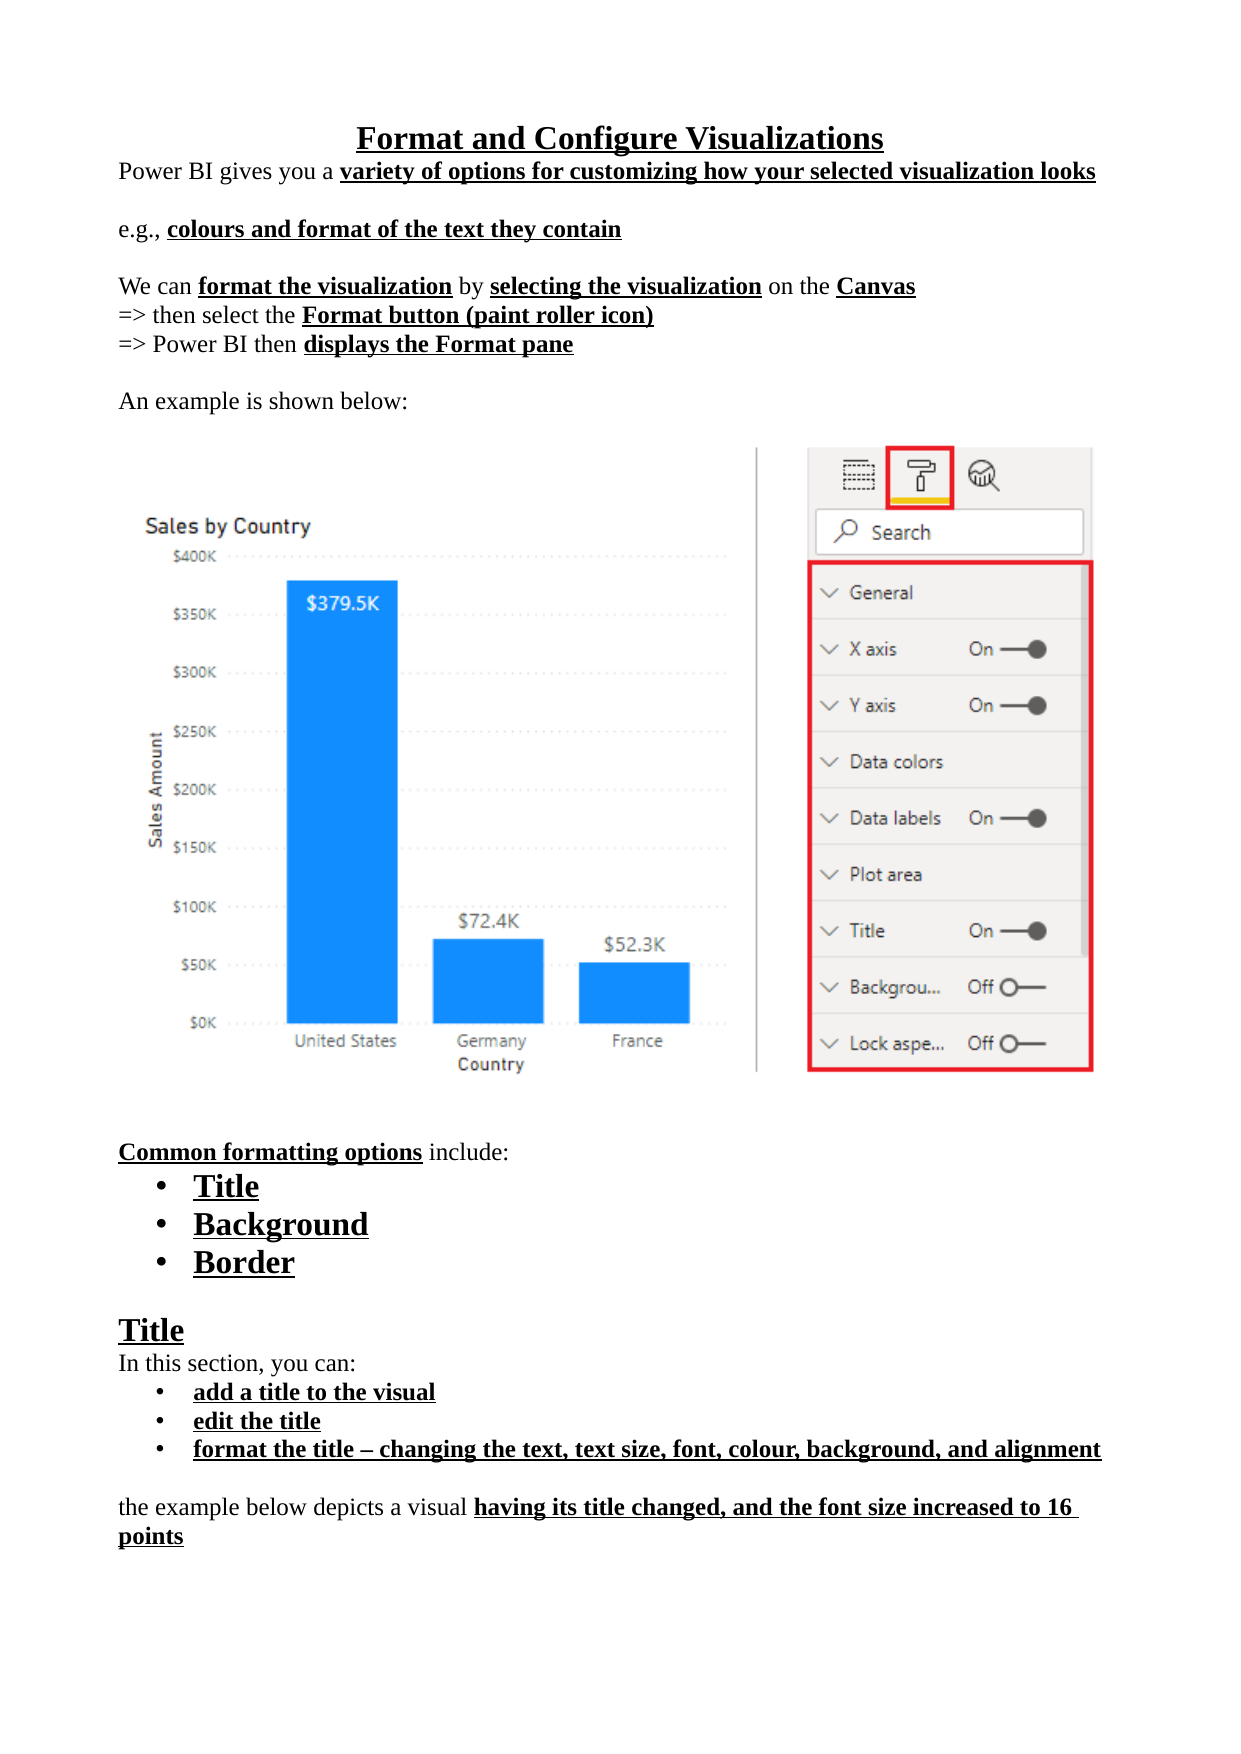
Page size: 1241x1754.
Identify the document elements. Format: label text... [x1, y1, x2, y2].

list format the title – changing the text, text size, font, colour, background, and alignment [156, 1434, 1122, 1463]
text Format and Configure Visualizations [118, 118, 1122, 156]
text Title [118, 1310, 1122, 1348]
text Power BI gives you a variety of options for customizing how your selected visualization looks [118, 156, 1122, 185]
text => Power BI then displays the Format pane [118, 329, 1122, 358]
text Common formatting options include: [118, 1137, 1122, 1166]
picture [140, 443, 1100, 1080]
text An example is shown below: [118, 386, 1122, 415]
list edit the title [156, 1406, 1122, 1434]
text => then select the Format button (paint roller icon) [118, 300, 1122, 329]
list Border [156, 1243, 1122, 1281]
text the example below depicts a visual having its title changed, and the font size increased to 16 points [118, 1492, 1122, 1549]
text e.g., colours and format of the text they contain [118, 214, 1122, 243]
list Title [156, 1166, 1122, 1204]
text In this section, you can: [118, 1348, 1122, 1377]
text We can format the visualization by selecting the visualization on the Canvas [118, 271, 1122, 300]
list add a title to the visual [156, 1377, 1122, 1406]
list Background [156, 1204, 1122, 1243]
